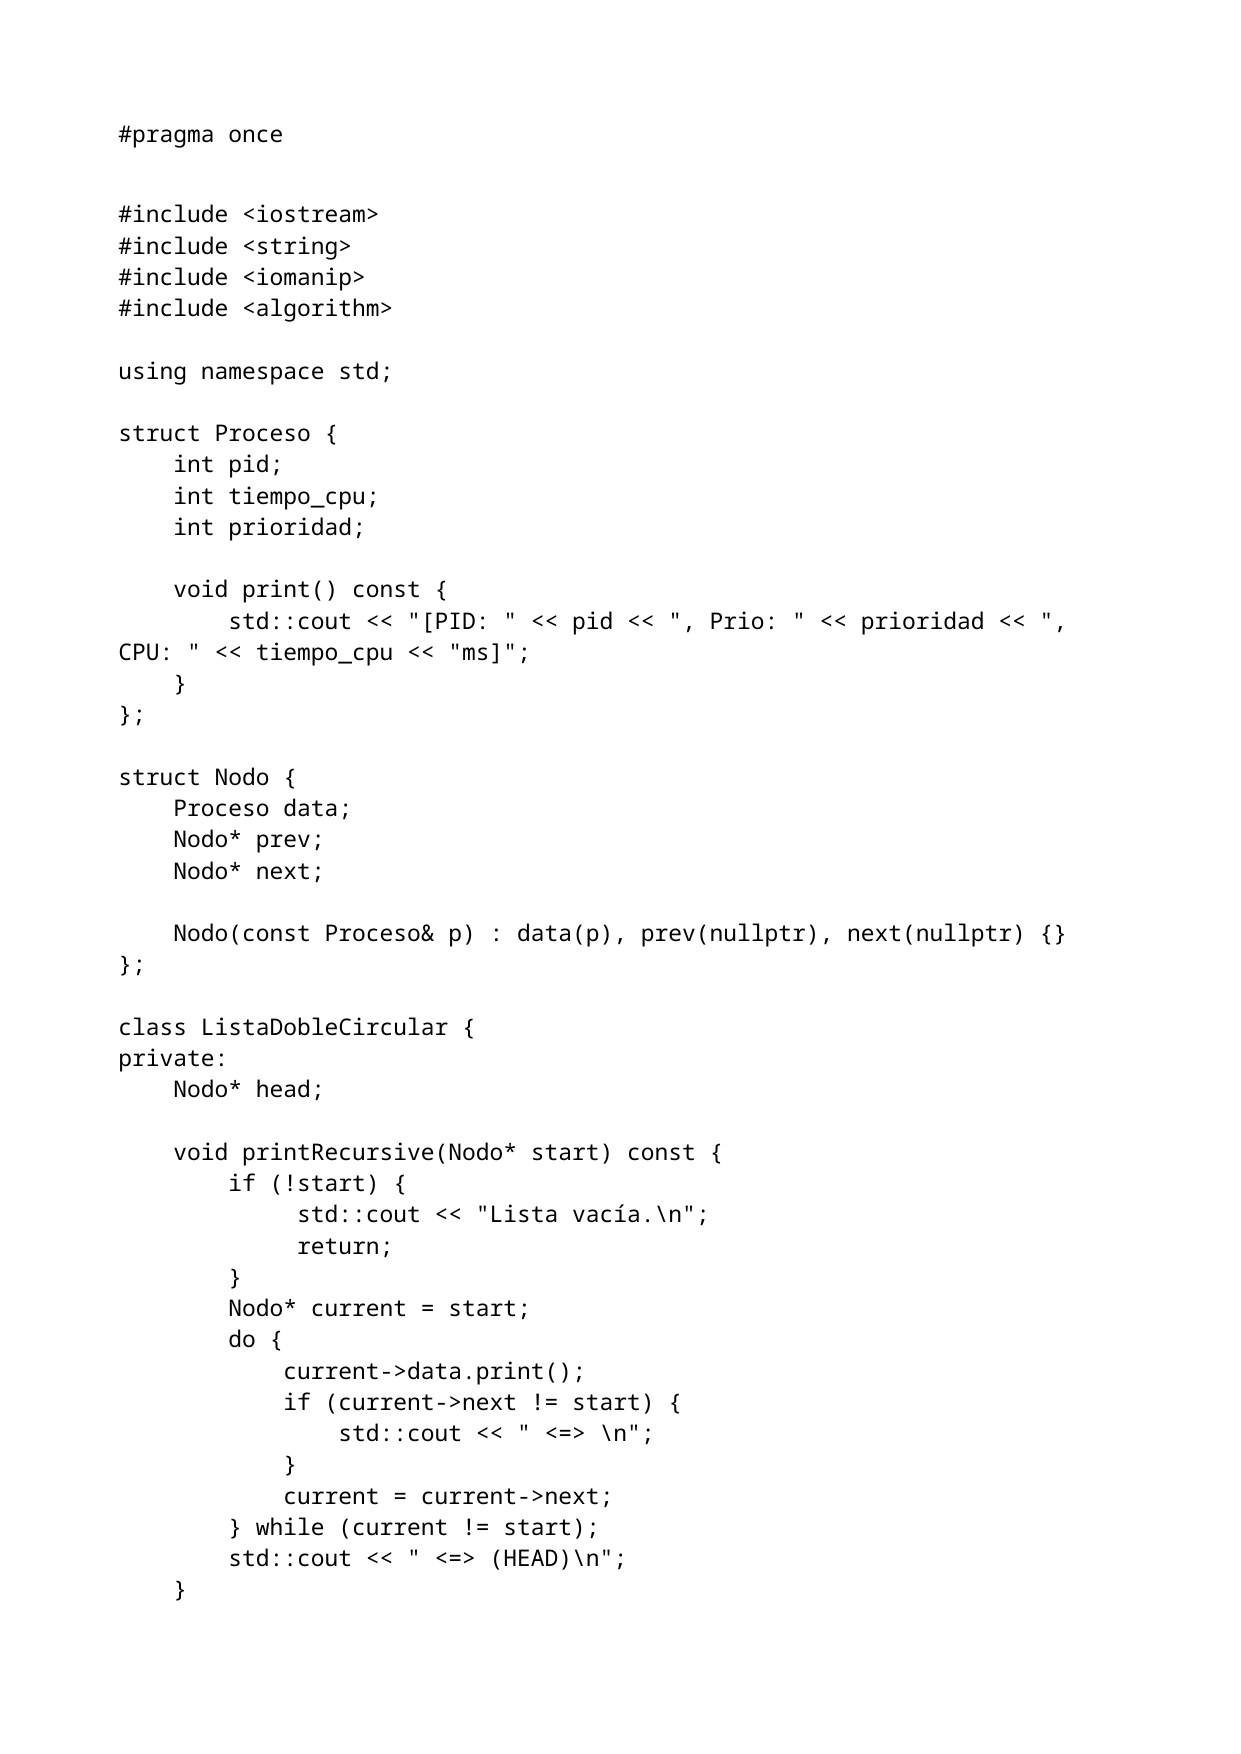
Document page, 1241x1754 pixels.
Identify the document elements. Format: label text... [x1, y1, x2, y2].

text current = current->next; [118, 1479, 1122, 1511]
text if (current->next != start) { [118, 1386, 1122, 1417]
text void printRecursive(Nodo* start) const { [118, 1136, 1122, 1167]
text using namespace std; [118, 354, 1122, 386]
text if (!start) { [118, 1167, 1122, 1198]
text int pid; [118, 448, 1122, 479]
text Nodo* current = start; [118, 1292, 1122, 1323]
text } [118, 1261, 1122, 1292]
text int prioridad; [118, 511, 1122, 542]
text #include <iostream> [118, 198, 1122, 229]
text #include <iomanip> [118, 261, 1122, 292]
text } [118, 1448, 1122, 1479]
text class ListaDobleCircular { [118, 1011, 1122, 1042]
text struct Nodo { [118, 761, 1122, 792]
text Nodo* next; [118, 854, 1122, 886]
text #include <algorithm> [118, 292, 1122, 323]
text int tiempo_cpu; [118, 479, 1122, 511]
text Nodo* prev; [118, 823, 1122, 854]
text } [118, 667, 1122, 698]
text Nodo(const Proceso& p) : data(p), prev(nullptr), next(nullptr) {} [118, 917, 1122, 948]
text }; [118, 948, 1122, 979]
text Proceso data; [118, 792, 1122, 823]
text } [118, 1573, 1122, 1604]
text return; [118, 1229, 1122, 1261]
text current->data.print(); [118, 1354, 1122, 1386]
text private: [118, 1042, 1122, 1073]
text } while (current != start); [118, 1511, 1122, 1542]
text }; [118, 698, 1122, 729]
text #include <string> [118, 229, 1122, 261]
text std::cout << "[PID: " << pid << ", Prio: " << prioridad << ", CPU: " << tiempo_cpu << "ms]"; [118, 604, 1122, 667]
text std::cout << " <=> (HEAD)\n"; [118, 1542, 1122, 1573]
text do { [118, 1323, 1122, 1354]
text std::cout << "Lista vacía.\n"; [118, 1198, 1122, 1229]
text struct Proceso { [118, 417, 1122, 448]
text #pragma once [118, 118, 1122, 149]
text void print() const { [118, 573, 1122, 604]
text Nodo* head; [118, 1073, 1122, 1104]
text std::cout << " <=> \n"; [118, 1417, 1122, 1448]
